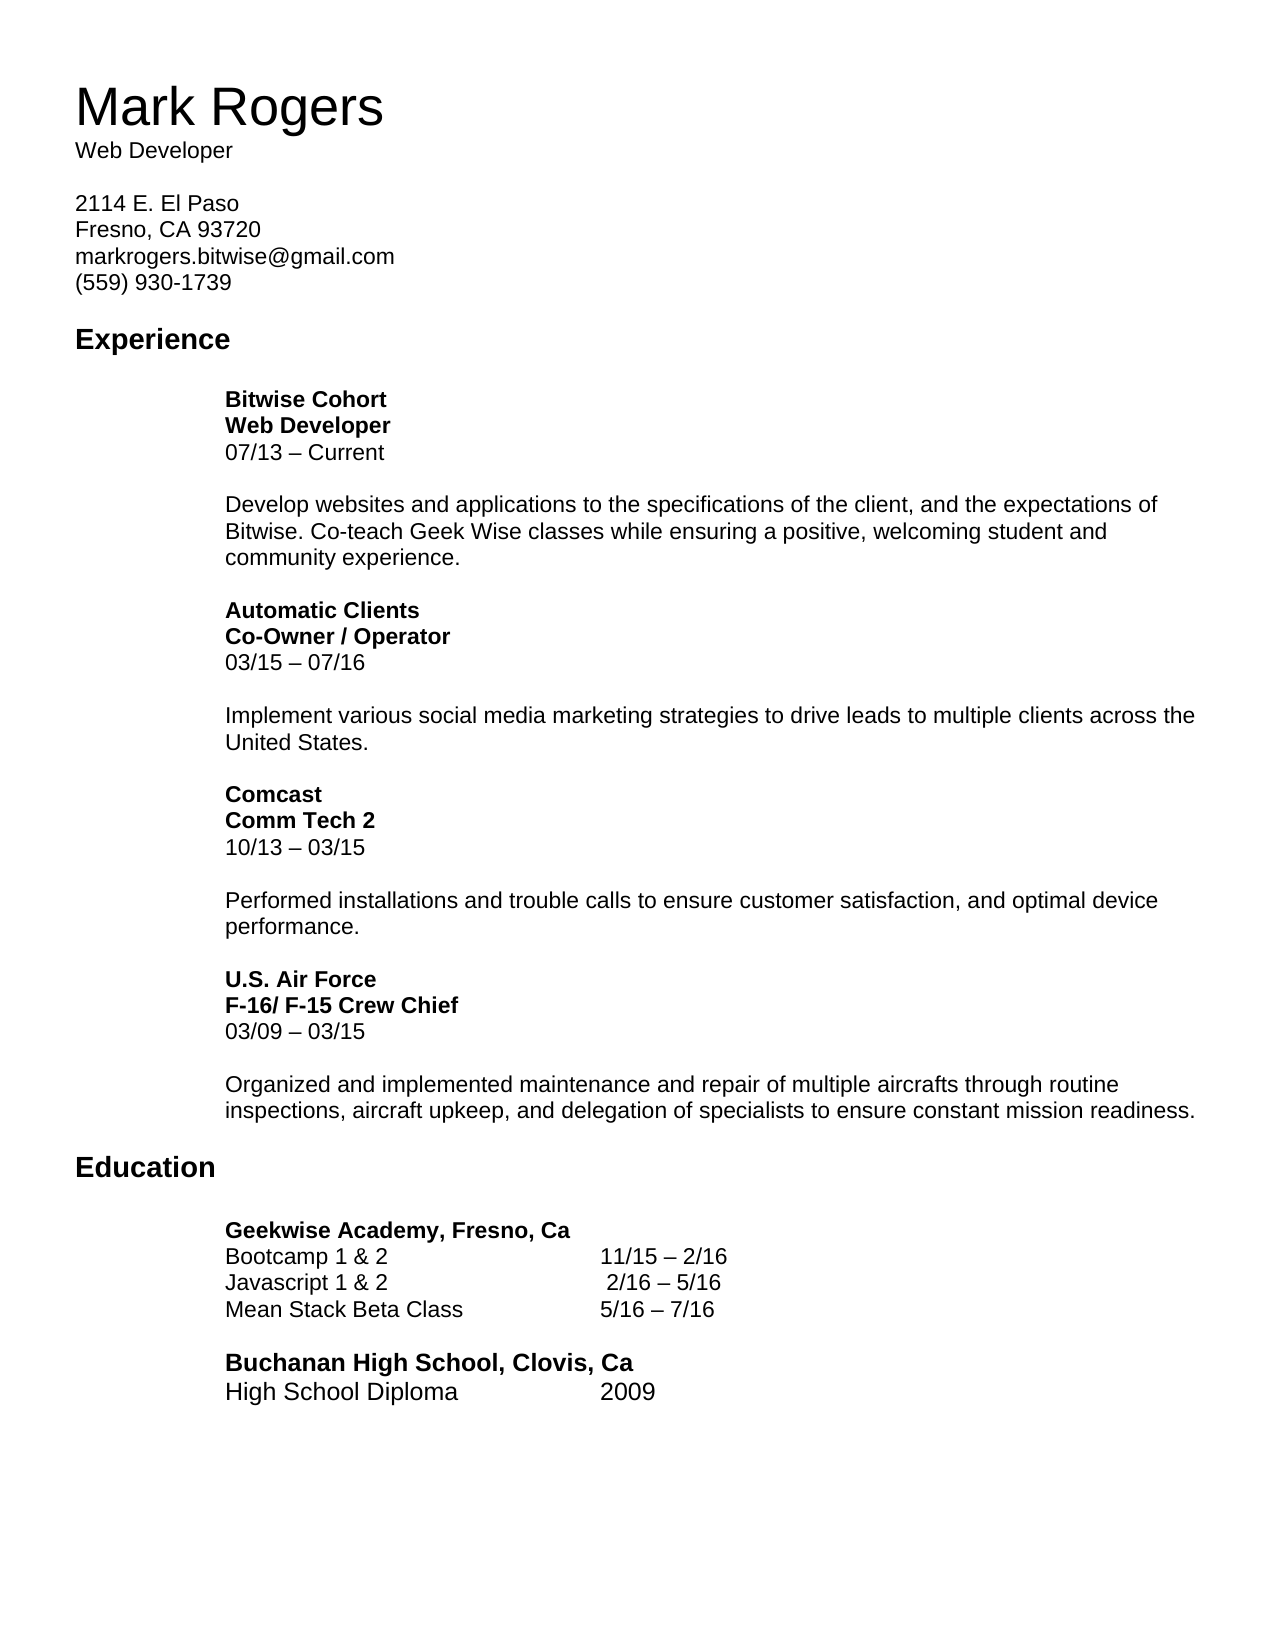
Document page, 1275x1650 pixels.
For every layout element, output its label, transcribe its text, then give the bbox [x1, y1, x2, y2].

text 07/13 – Current [225, 438, 1200, 465]
text Mark Rogers [75, 75, 1200, 137]
text (559) 930-1739 [75, 269, 1200, 295]
text Geekwise Academy, Fresno, Ca [225, 1217, 1200, 1243]
text F-16/ F-15 Crew Chief [225, 992, 1200, 1018]
text U.S. Air Force [225, 966, 1200, 992]
text Develop websites and applications to the specifications of the client, and the expectations of Bitwise. Co-teach Geek Wise classes while ensuring a positive, welcoming student and community experience. [225, 491, 1200, 570]
text 03/09 – 03/15 [225, 1018, 1200, 1045]
subtitle Education [75, 1150, 1200, 1184]
text Performed installations and trouble calls to ensure customer satisfaction, and optimal device performance. [225, 887, 1200, 939]
text High School Diploma 2009 [225, 1377, 1200, 1406]
text Bitwise Cohort [225, 386, 1200, 412]
subtitle Experience [75, 322, 1200, 355]
text Bootcamp 1 & 2 11/15 – 2/16 [225, 1243, 1200, 1269]
text 10/13 – 03/15 [225, 834, 1200, 860]
text Web Developer [225, 412, 1200, 438]
text Mean Stack Beta Class 5/16 – 7/16 [225, 1296, 1200, 1322]
text Buchanan High School, Clovis, Ca [225, 1348, 1200, 1377]
text Fresno, CA 93720 [75, 216, 1200, 243]
text Organized and implemented maintenance and repair of multiple aircrafts through routine inspections, aircraft upkeep, and delegation of specialists to ensure constant mission readiness. [225, 1071, 1200, 1124]
text Implement various social media marketing strategies to drive leads to multiple clients across the United States. [225, 702, 1200, 755]
text 2114 E. El Paso [75, 190, 1200, 216]
text Comcast [225, 781, 1200, 807]
text Comm Tech 2 [225, 807, 1200, 834]
text Web Developer [75, 137, 1200, 164]
text Automatic Clients [225, 597, 1200, 623]
text 03/15 – 07/16 [225, 649, 1200, 676]
text Javascript 1 & 2 2/16 – 5/16 [225, 1269, 1200, 1296]
text Co-Owner / Operator [225, 623, 1200, 649]
text markrogers.bitwise@gmail.com [75, 243, 1200, 269]
